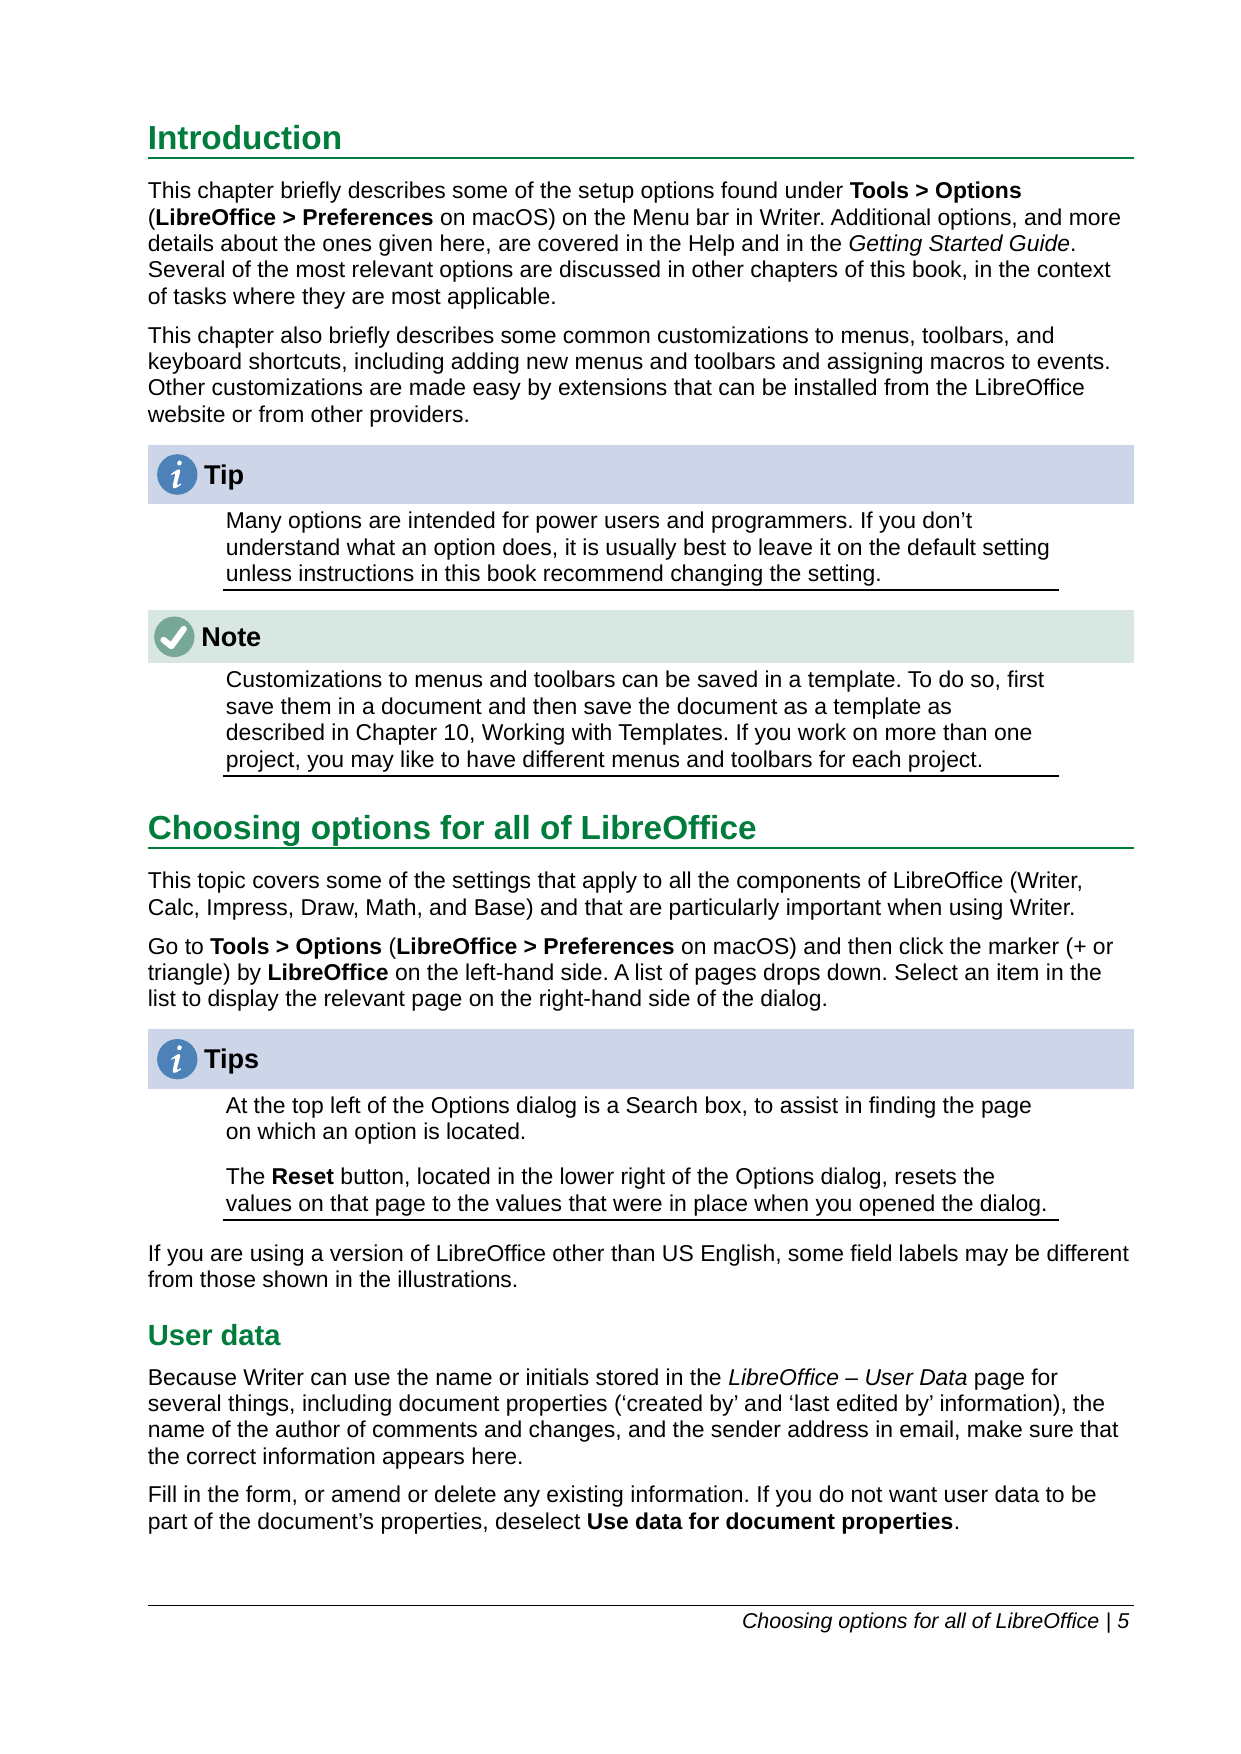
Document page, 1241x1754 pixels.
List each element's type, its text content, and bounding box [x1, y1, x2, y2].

subtitle Tip [148, 445, 1134, 504]
text If you are using a version of LibreOffice other than US English, some field labels may be different from those shown in the illustrations. [148, 1240, 1134, 1292]
subtitle Note [148, 610, 1134, 663]
text At the top left of the Options dialog is a Search box, to assist in finding the page on which an option is located. [223, 1089, 1059, 1144]
text Many options are intended for power users and programmers. If you don’t understand what an option does, it is usually best to leave it on the default setting unless instructions in this book recommend changing the setting. [223, 504, 1059, 589]
text The Reset button, located in the lower right of the Options dialog, resets the values on that page to the values that were in place when you opened the dialog. [223, 1160, 1059, 1219]
subtitle Introduction [148, 118, 1134, 157]
subtitle Choosing options for all of LibreOffice [148, 808, 1134, 847]
text Customizations to menus and toolbars can be saved in a template. To do so, first save them in a document and then save the document as a template as described in Chapter 10, Working with Templates. If you work on more than one project, you may like to have different menus and toolbars for each project. [223, 663, 1059, 775]
text This topic covers some of the settings that apply to all the components of LibreOffice (Writer, Calc, Impress, Draw, Math, and Base) and that are particularly important when using Writer. [148, 867, 1134, 920]
text Because Writer can use the name or initials stored in the LibreOffice – User Data page for several things, including document properties (‘created by’ and ‘last edited by’ information), the name of the author of comments and changes, and the sender address in email, make sure that the correct information appears here. [148, 1363, 1134, 1469]
text This chapter briefly describes some of the setup options found under Tools > Options (LibreOffice > Preferences on macOS) on the Menu bar in Writer. Additional options, and more details about the ones given here, are covered in the Help and in the Getting Started Guide. Several of the most relevant options are discussed in other chapters of this book, in the context of tasks where they are most applicable. [148, 177, 1134, 309]
subtitle User data [148, 1317, 1134, 1351]
text Fill in the form, or amend or delete any existing information. If you do not want user data to be part of the document’s properties, deselect Use data for document properties. [148, 1481, 1134, 1534]
subtitle Tips [148, 1029, 1134, 1089]
text This chapter also briefly describes some common customizations to menus, toolbars, and keyboard shortcuts, including adding new menus and toolbars and assigning macros to events. Other customizations are made easy by extensions that can be installed from the LibreOffice website or from other providers. [148, 322, 1134, 427]
text Go to Tools > Options (LibreOffice > Preferences on macOS) and then click the marker (+ or triangle) by LibreOffice on the left-hand side. A list of pages drops down. Select an item in the list to display the relevant page on the right-hand side of the dialog. [148, 933, 1134, 1012]
